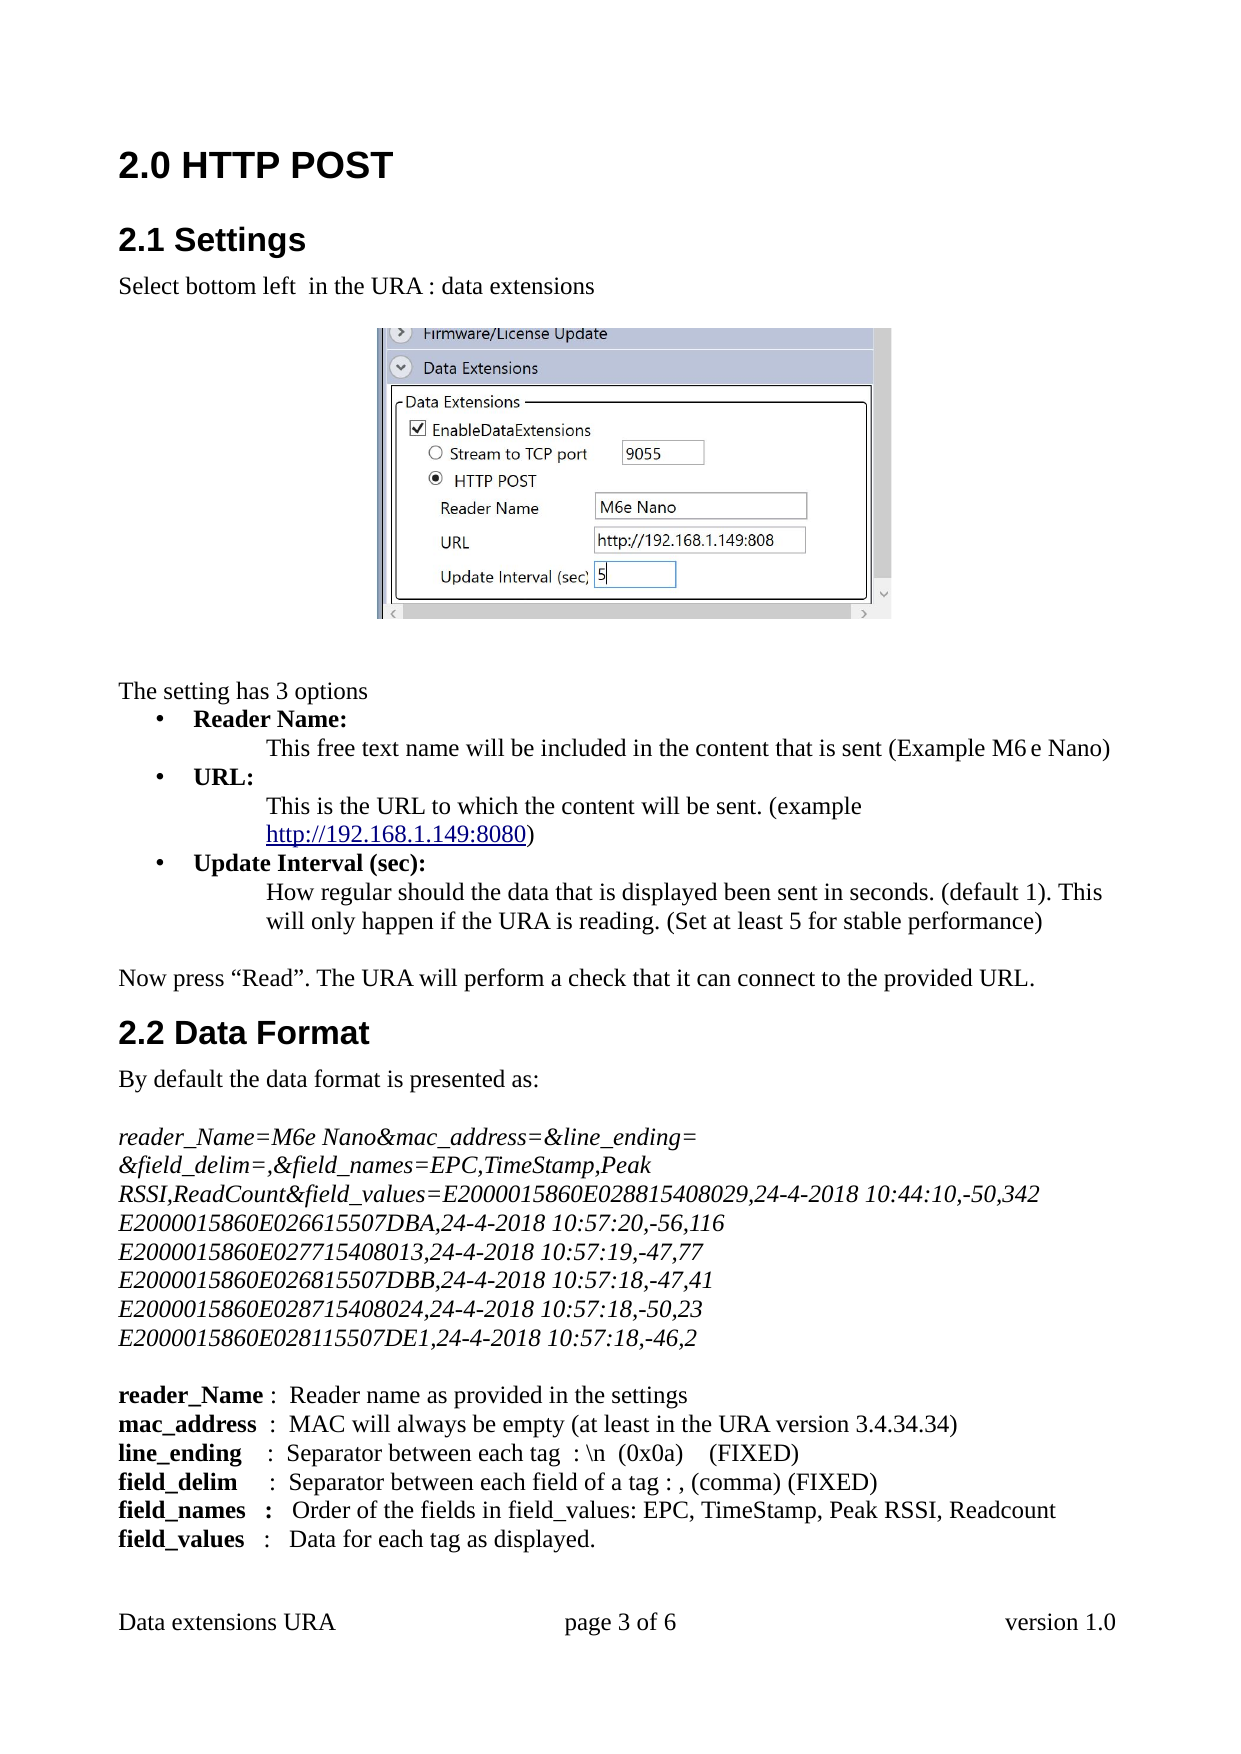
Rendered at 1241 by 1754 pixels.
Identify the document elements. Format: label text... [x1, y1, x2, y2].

text How regular should the data that is displayed been sent in seconds. (default 1). This will only happen if the URA is reading. (Set at least 5 for stable performance) [266, 877, 1122, 934]
subtitle 2.0 HTTP POST [118, 143, 1122, 187]
text field_delim : Separator between each field of a tag : , (comma) (FIXED) [118, 1467, 1122, 1495]
list URL: [156, 762, 1122, 791]
subtitle 2.2 Data Format [118, 1013, 1122, 1052]
picture [348, 328, 892, 619]
list Update Interval (sec): [156, 848, 1122, 877]
text This free text name will be included in the content that is sent (Example M6 e Nano) [118, 733, 1122, 762]
text reader_Name : Reader name as provided in the settings [118, 1380, 1122, 1409]
text This is the URL to which the content will be sent. (example http://192.168.1.149:8080) [266, 791, 1122, 848]
list Reader Name: [156, 704, 1122, 733]
text Now press “Read”. The URA will perform a check that it can connect to the provided URL. [118, 963, 1122, 992]
subtitle 2.1 Settings [118, 220, 1122, 259]
text The setting has 3 options [118, 676, 1122, 704]
text field_values : Data for each tag as displayed. [118, 1524, 1122, 1553]
text By default the data format is presented as: [118, 1064, 1122, 1093]
text Select bottom left in the URA : data extensions [118, 271, 1122, 300]
text line_ending : Separator between each tag : \n (0x0a) (FIXED) [118, 1438, 1122, 1467]
text field_names : Order of the fields in field_values: EPC, TimeStamp, Peak RSSI, Readcount [118, 1495, 1122, 1524]
text reader_Name=M6e Nano&mac_address=&line_ending= &field_delim=,&field_names=EPC,TimeStamp,Peak RSSI,ReadCount&field_values=E2000015860E028815408029,24-4-2018 10:44:10,-50,342 E2000015860E026615507DBA,24-4-2018 10:57:20,-56,116 E2000015860E027715408013,24-4-2018 10:57:19,-47,77 E2000015860E026815507DBB,24-4-2018 10:57:18,-47,41 E2000015860E028715408024,24-4-2018 10:57:18,-50,23 E2000015860E028115507DE1,24-4-2018 10:57:18,-46,2 [118, 1122, 1122, 1352]
text mac_address : MAC will always be empty (at least in the URA version 3.4.34.34) [118, 1409, 1122, 1438]
